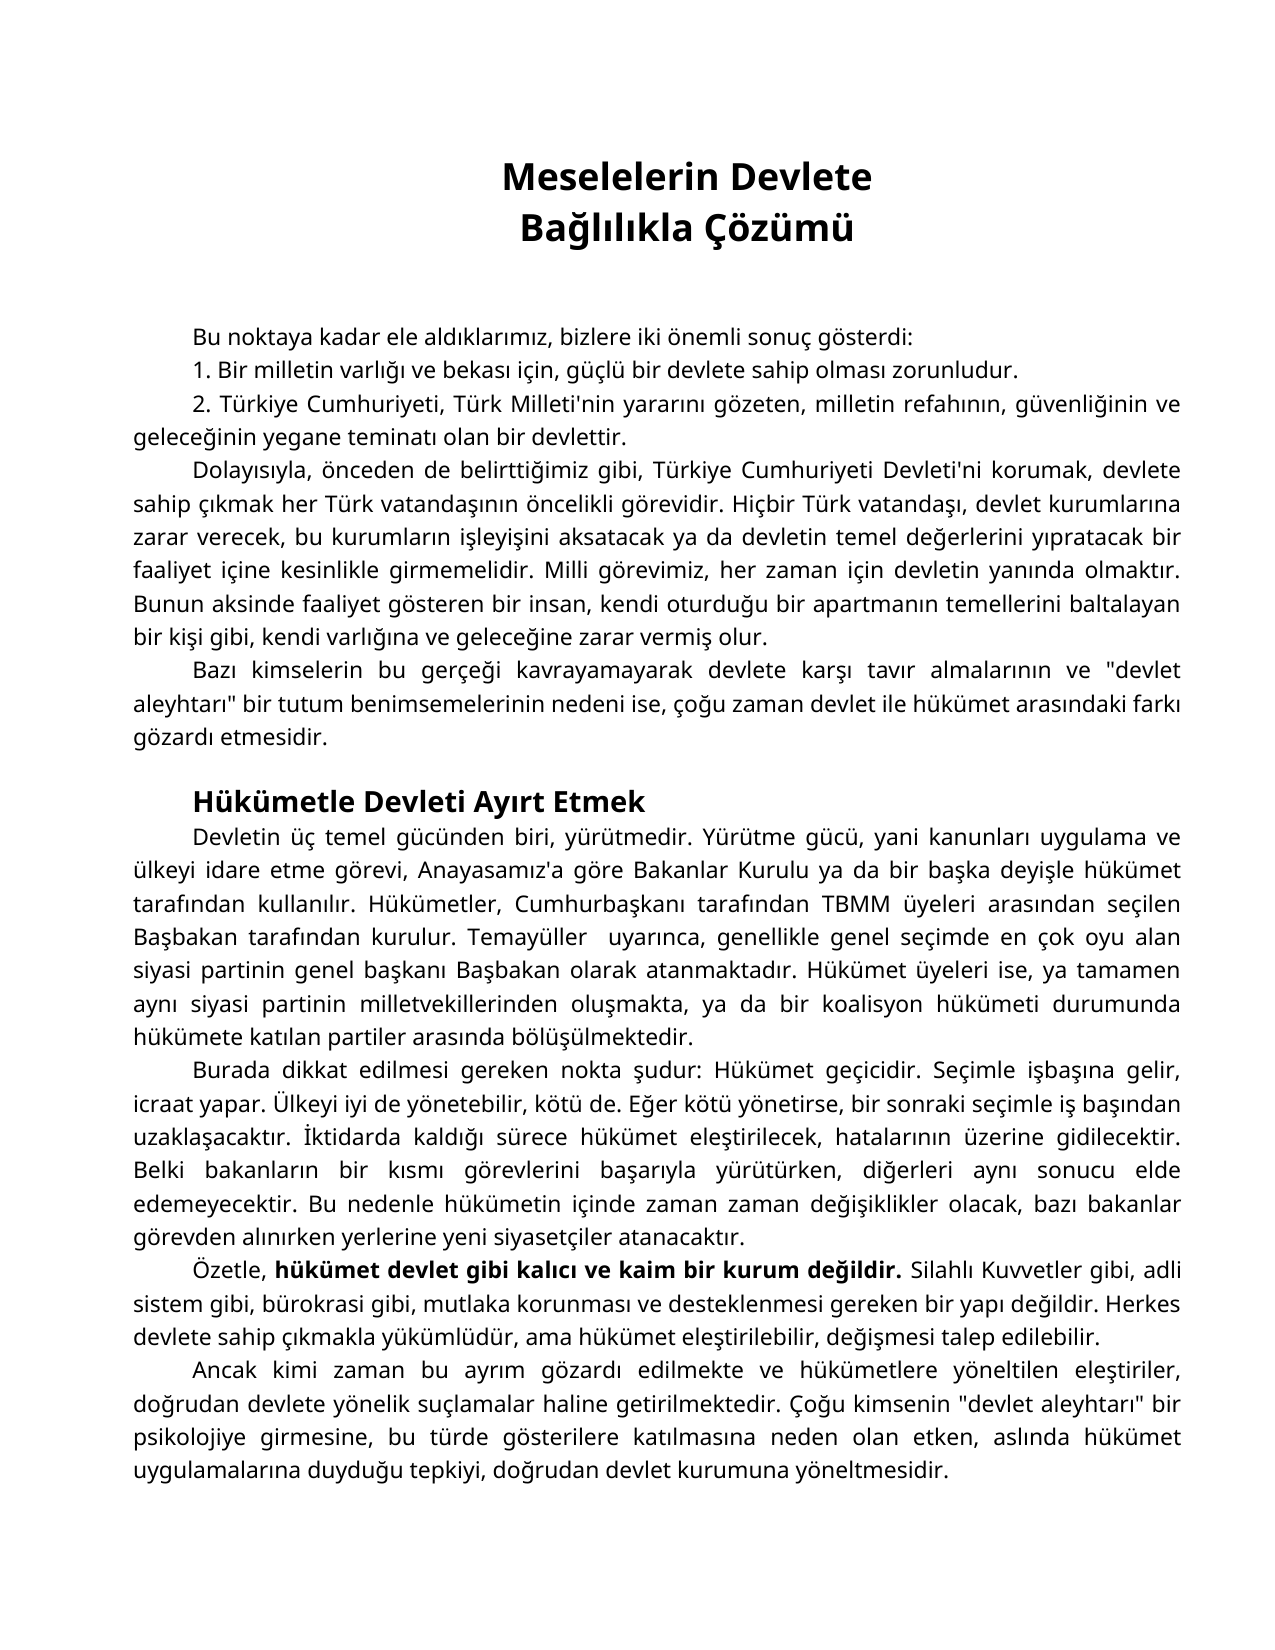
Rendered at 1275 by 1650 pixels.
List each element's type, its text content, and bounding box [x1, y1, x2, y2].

text Bu noktaya kadar ele aldıklarımız, bizlere iki önemli sonuç gösterdi: [133, 319, 1182, 352]
text Meselelerin Devlete [133, 150, 1182, 201]
text Ancak kimi zaman bu ayrım gözardı edilmekte ve hükümetlere yöneltilen eleştiriler, doğrudan devlete yönelik suçlamalar haline getirilmektedir. Çoğu kimsenin "devlet aleyhtarı" bir psikolojiye girmesine, bu türde gösterilere katılmasına neden olan etken, aslında hükümet uygulamalarına duyduğu tepkiyi, doğrudan devlet kurumuna yöneltmesidir. [133, 1352, 1182, 1485]
text Dolayısıyla, önceden de belirttiğimiz gibi, Türkiye Cumhuriyeti Devleti'ni korumak, devlete sahip çıkmak her Türk vatandaşının öncelikli görevidir. Hiçbir Türk vatandaşı, devlet kurumlarına zarar verecek, bu kurumların işleyişini aksatacak ya da devletin temel değerlerini yıpratacak bir faaliyet içine kesinlikle girmemelidir. Milli görevimiz, her zaman için devletin yanında olmaktır. Bunun aksinde faaliyet gösteren bir insan, kendi oturduğu bir apartmanın temellerini baltalayan bir kişi gibi, kendi varlığına ve geleceğine zarar vermiş olur. [133, 452, 1182, 652]
text Bazı kimselerin bu gerçeği kavrayamayarak devlete karşı tavır almalarının ve "devlet aleyhtarı" bir tutum benimsemelerinin nedeni ise, çoğu zaman devlet ile hükümet arasındaki farkı gözardı etmesidir. [133, 652, 1182, 752]
text 2. Türkiye Cumhuriyeti, Türk Milleti'nin yararını gözeten, milletin refahının, güvenliğinin ve geleceğinin yegane teminatı olan bir devlettir. [133, 385, 1182, 452]
text Bağlılıkla Çözümü [133, 201, 1182, 252]
text Burada dikkat edilmesi gereken nokta şudur: Hükümet geçicidir. Seçimle işbaşına gelir, icraat yapar. Ülkeyi iyi de yönetebilir, kötü de. Eğer kötü yönetirse, bir sonraki seçimle iş başından uzaklaşacaktır. İktidarda kaldığı sürece hükümet eleştirilecek, hatalarının üzerine gidilecektir. Belki bakanların bir kısmı görevlerini başarıyla yürütürken, diğerleri aynı sonucu elde edemeyecektir. Bu nedenle hükümetin içinde zaman zaman değişiklikler olacak, bazı bakanlar görevden alınırken yerlerine yeni siyasetçiler atanacaktır. [133, 1052, 1182, 1252]
text Hükümetle Devleti Ayırt Etmek [133, 785, 1182, 819]
text 1. Bir milletin varlığı ve bekası için, güçlü bir devlete sahip olması zorunludur. [133, 352, 1182, 385]
text Özetle, hükümet devlet gibi kalıcı ve kaim bir kurum değildir. Silahlı Kuvvetler gibi, adli sistem gibi, bürokrasi gibi, mutlaka korunması ve desteklenmesi gereken bir yapı değildir. Herkes devlete sahip çıkmakla yükümlüdür, ama hükümet eleştirilebilir, değişmesi talep edilebilir. [133, 1252, 1182, 1352]
text Devletin üç temel gücünden biri, yürütmedir. Yürütme gücü, yani kanunları uygulama ve ülkeyi idare etme görevi, Anayasamız'a göre Bakanlar Kurulu ya da bir başka deyişle hükümet tarafından kullanılır. Hükümetler, Cumhurbaşkanı tarafından TBMM üyeleri arasından seçilen Başbakan tarafından kurulur. Temayüller uyarınca, genellikle genel seçimde en çok oyu alan siyasi partinin genel başkanı Başbakan olarak atanmaktadır. Hükümet üyeleri ise, ya tamamen aynı siyasi partinin milletvekillerinden oluşmakta, ya da bir koalisyon hükümeti durumunda hükümete katılan partiler arasında bölüşülmektedir. [133, 819, 1182, 1052]
